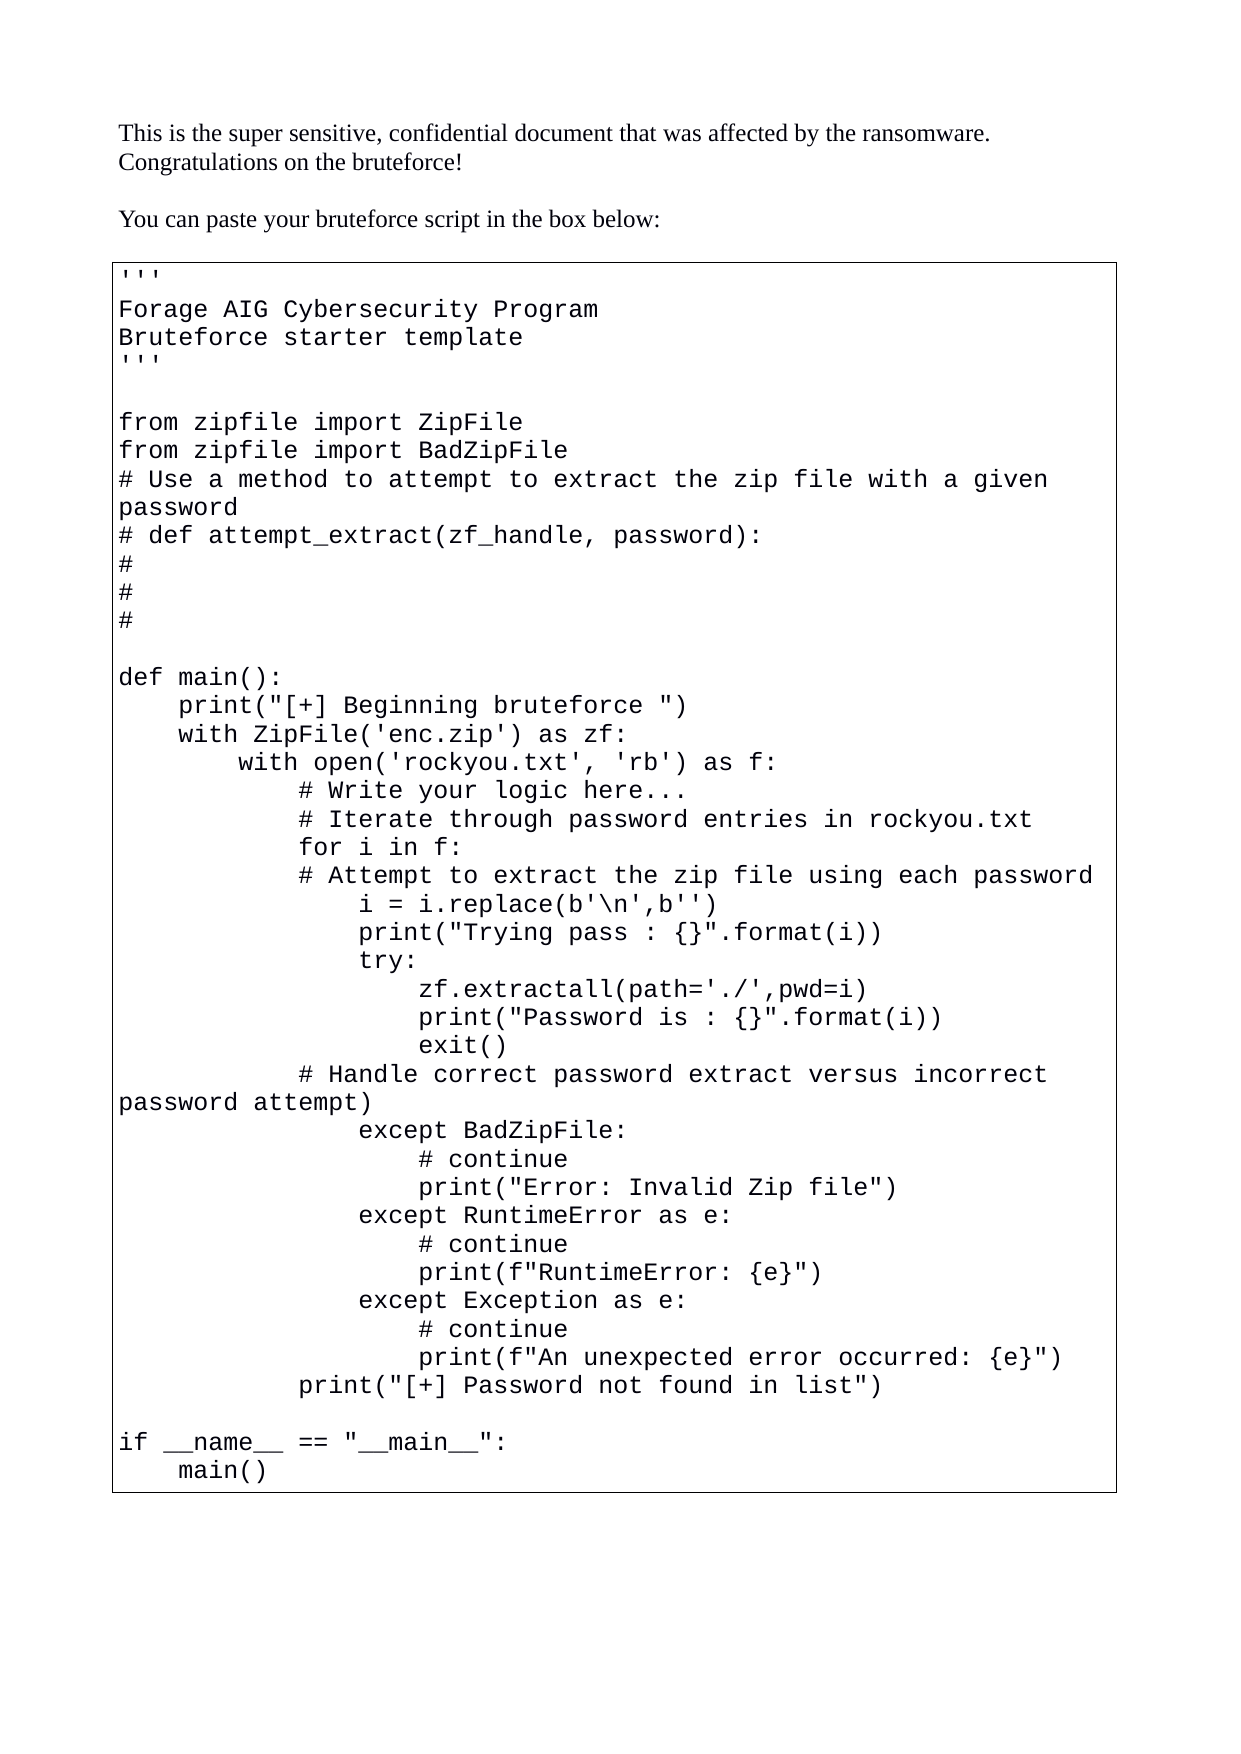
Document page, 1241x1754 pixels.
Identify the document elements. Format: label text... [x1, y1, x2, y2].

table_header ''' Forage AIG Cybersecurity Program Bruteforce starter template ''' from zipfile import ZipFile from zipfile import BadZipFile # Use a method to attempt to extract the zip file with a given password # def attempt_extract(zf_handle, password): # # # def main(): print("[+] Beginning bruteforce ") with ZipFile('enc.zip') as zf: with open('rockyou.txt', 'rb') as f: # Write your logic here... # Iterate through password entries in rockyou.txt for i in f: # Attempt to extract the zip file using each password i = i.replace(b'\n',b'') print("Trying pass : {}".format(i)) try: zf.extractall(path='./',pwd=i) print("Password is : {}".format(i)) exit() # Handle correct password extract versus incorrect password attempt) except BadZipFile: # continue print("Error: Invalid Zip file") except RuntimeError as e: # continue print(f"RuntimeError: {e}") except Exception as e: # continue print(f"An unexpected error occurred: {e}") print("[+] Password not found in list") if __name__ == "__main__": main() [113, 263, 1116, 1492]
text You can paste your bruteforce script in the box below: [118, 204, 1122, 233]
text This is the super sensitive, confidential document that was affected by the ransomware. Congratulations on the bruteforce! [118, 118, 1122, 176]
